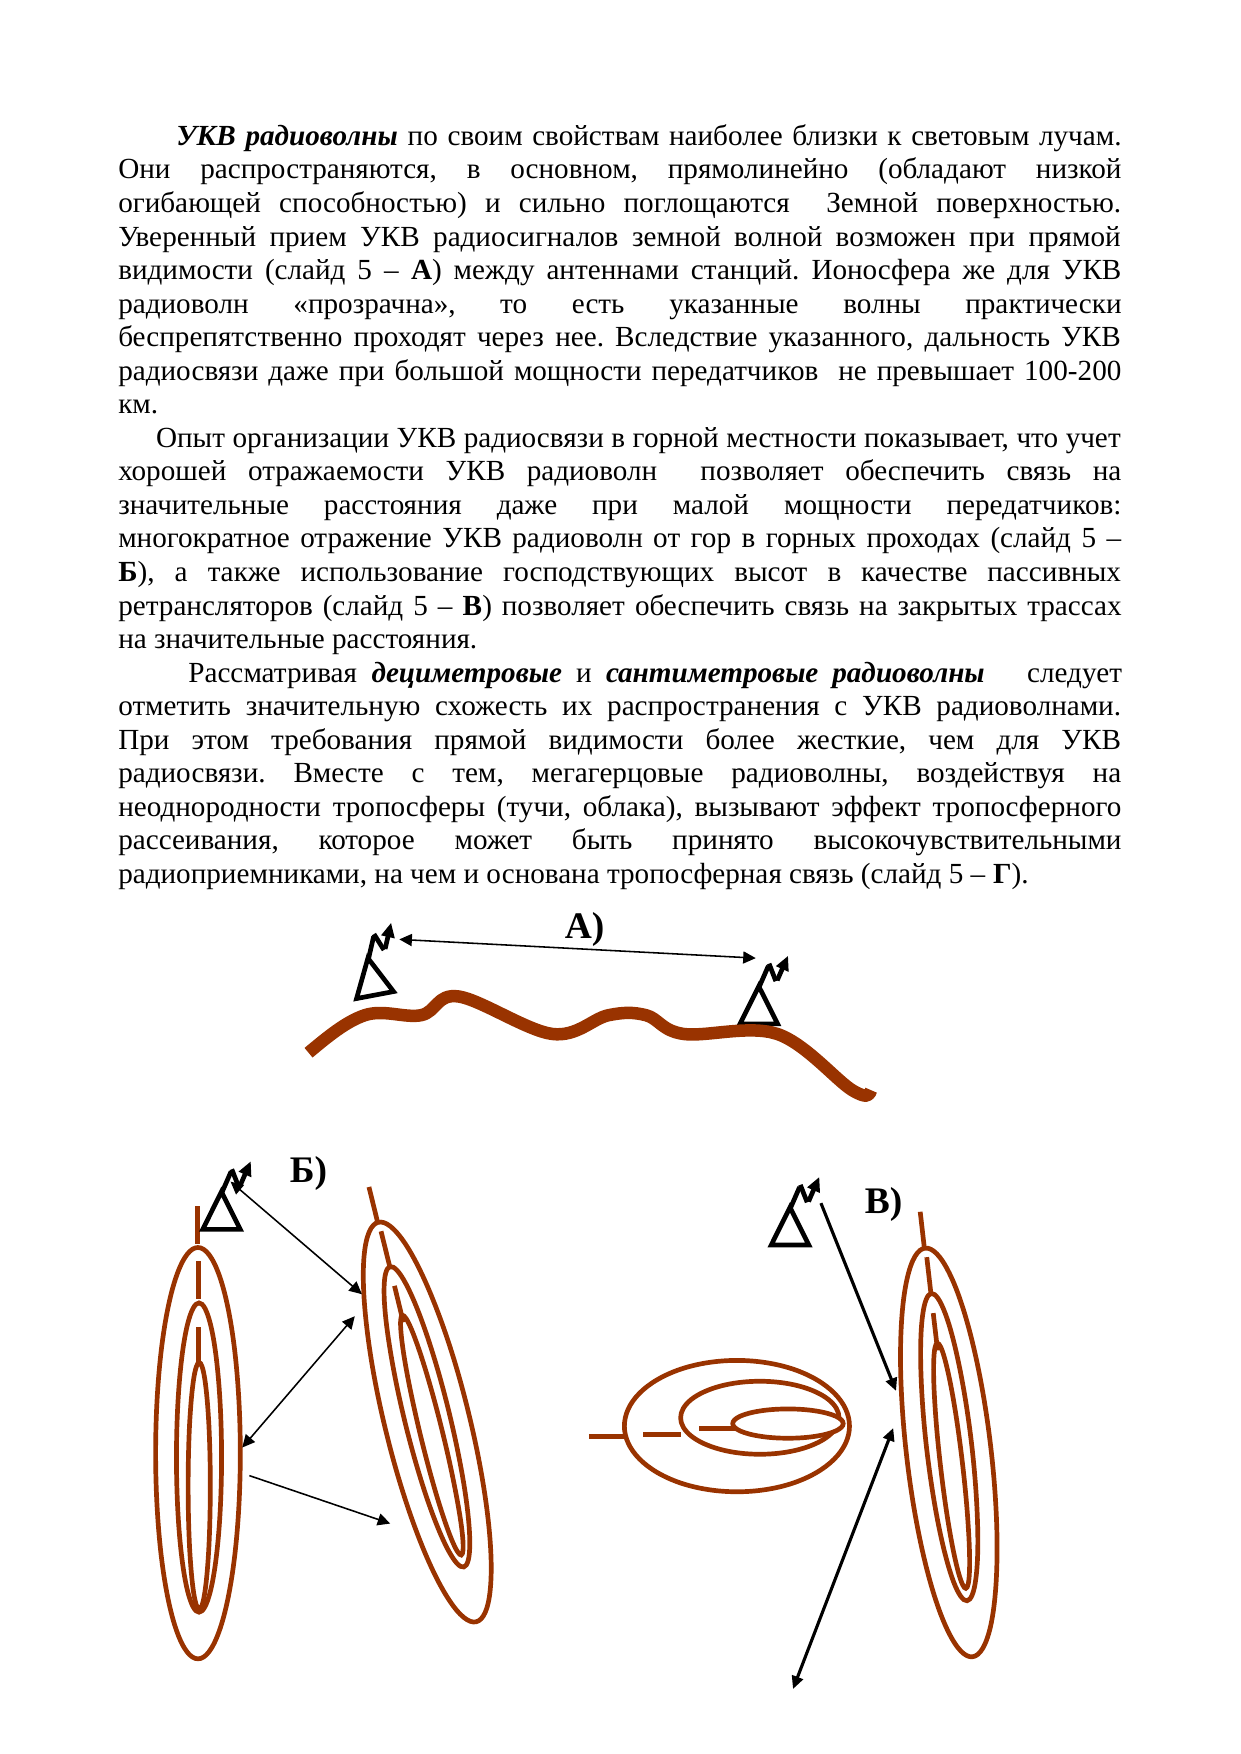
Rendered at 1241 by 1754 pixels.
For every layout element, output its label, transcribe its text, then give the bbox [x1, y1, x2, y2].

text Рассматривая дециметровые и сантиметровые радиоволны следует отметить значительную схожесть их распространения с УКВ радиоволнами. При этом требования прямой видимости более жесткие, чем для УКВ радиосвязи. Вместе с тем, мегагерцовые радиоволны, воздействуя на неоднородности тропосферы (тучи, облака), вызывают эффект тропосферного рассеивания, которое может быть принято высокочувствительными радиоприемниками, на чем и основана тропосферная связь (слайд 5 – Г). [118, 655, 1122, 889]
text УКВ радиоволны по своим свойствам наиболее близки к световым лучам. Они распространяются, в основном, прямолинейно (обладают низкой огибающей способностью) и сильно поглощаются Земной поверхностью. Уверенный прием УКВ радиосигналов земной волной возможен при прямой видимости (слайд 5 – А) между антеннами станций. Ионосфера же для УКВ радиоволн «прозрачна», то есть указанные волны практически беспрепятственно проходят через нее. Вследствие указанного, дальность УКВ радиосвязи даже при большой мощности передатчиков не превышает 100-200 км. [118, 118, 1122, 420]
text В) [864, 1179, 909, 1222]
text Опыт организации УКВ радиосвязи в горной местности показывает, что учет хорошей отражаемости УКВ радиоволн позволяет обеспечить связь на значительные расстояния даже при малой мощности передатчиков: многократное отражение УКВ радиоволн от гор в горных проходах (слайд 5 – Б), а также использование господствующих высот в качестве пассивных ретрансляторов (слайд 5 – В) позволяет обеспечить связь на закрытых трассах на значительные расстояния. [118, 420, 1122, 655]
text А) [564, 903, 609, 946]
text Б) [289, 1147, 334, 1190]
